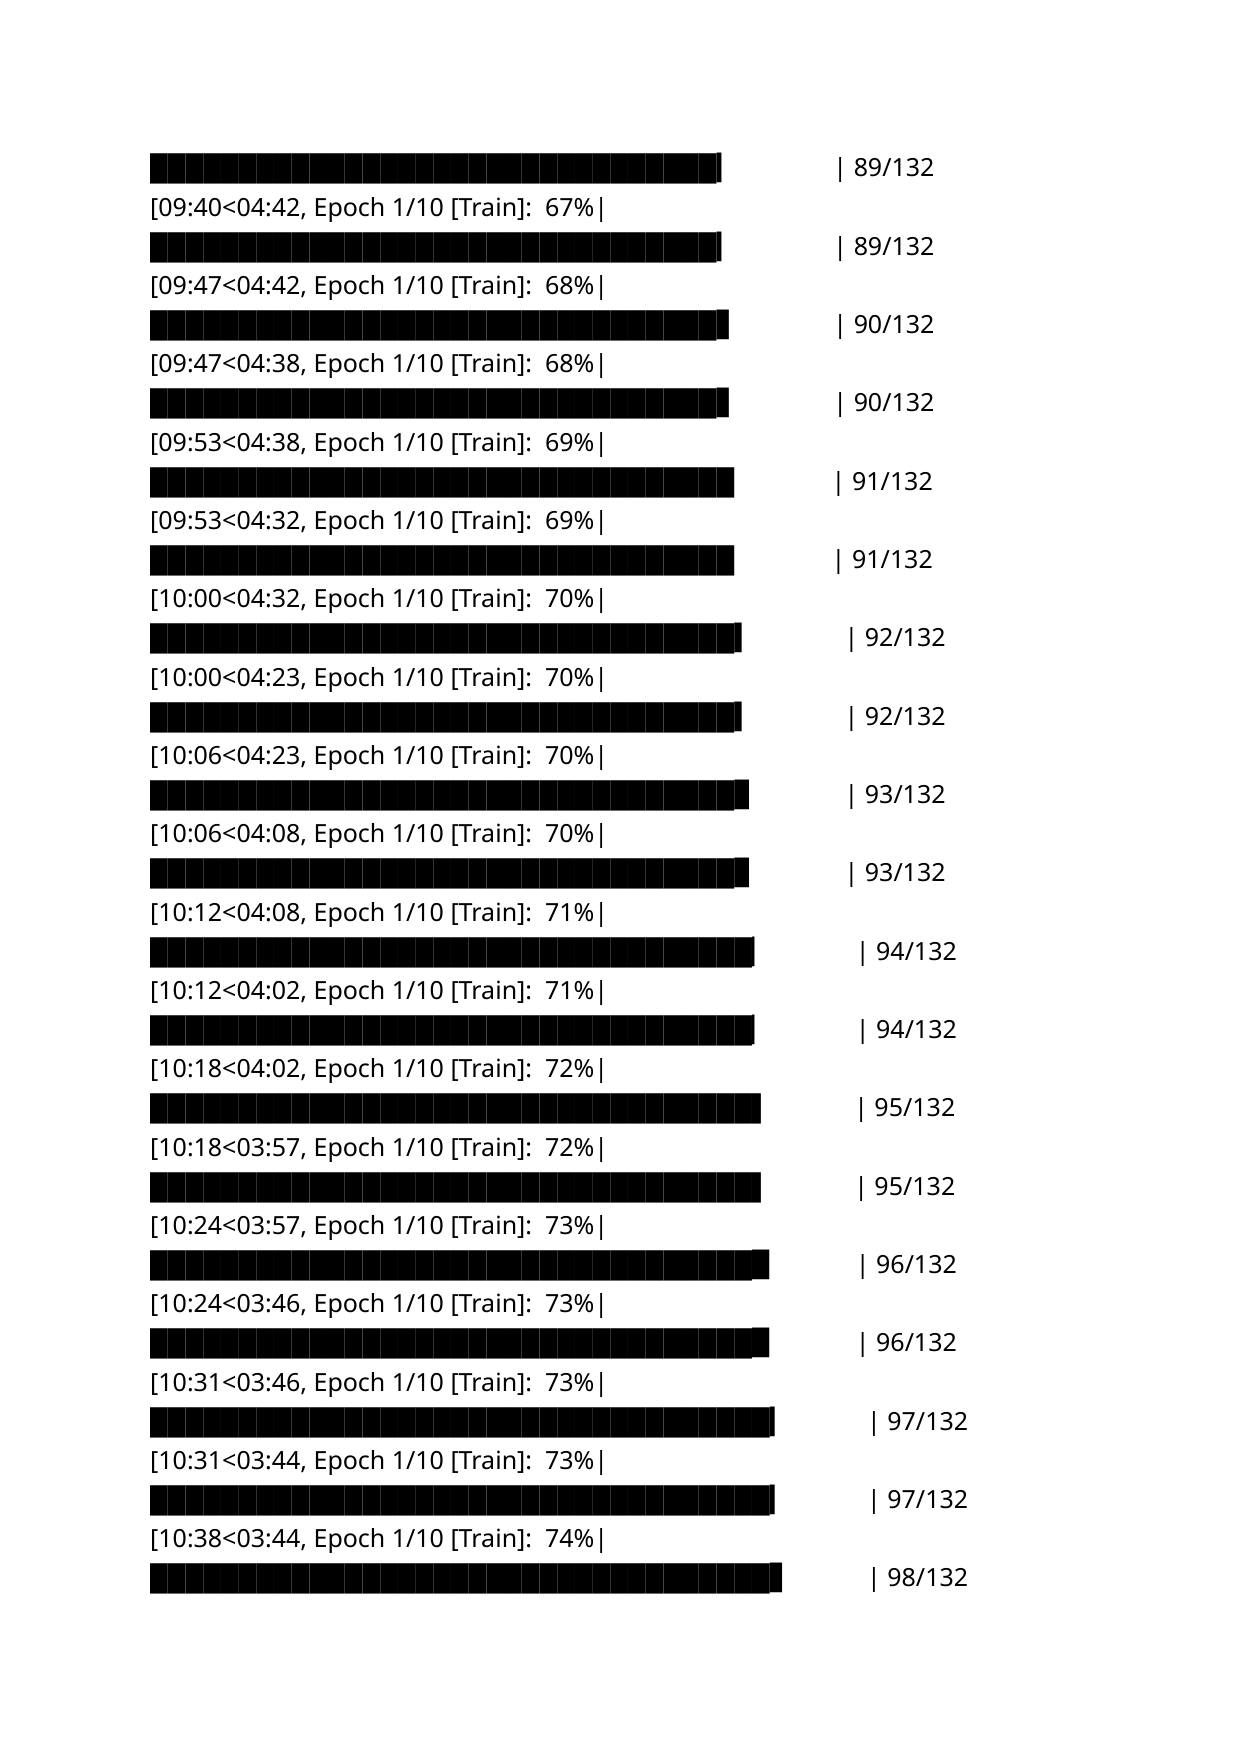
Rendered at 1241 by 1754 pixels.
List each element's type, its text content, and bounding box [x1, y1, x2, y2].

text ████████████████████████████████▎ | 89/132 [09:40<04:42, Epoch 1/10 [Train]: 67%|████████████████████████████████▎ | 89/132 [09:47<04:42, Epoch 1/10 [Train]: 68%|████████████████████████████████▋ | 90/132 [09:47<04:38, Epoch 1/10 [Train]: 68%|████████████████████████████████▋ | 90/132 [09:53<04:38, Epoch 1/10 [Train]: 69%|█████████████████████████████████ | 91/132 [09:53<04:32, Epoch 1/10 [Train]: 69%|█████████████████████████████████ | 91/132 [10:00<04:32, Epoch 1/10 [Train]: 70%|█████████████████████████████████▍ | 92/132 [10:00<04:23, Epoch 1/10 [Train]: 70%|█████████████████████████████████▍ | 92/132 [10:06<04:23, Epoch 1/10 [Train]: 70%|█████████████████████████████████▊ | 93/132 [10:06<04:08, Epoch 1/10 [Train]: 70%|█████████████████████████████████▊ | 93/132 [10:12<04:08, Epoch 1/10 [Train]: 71%|██████████████████████████████████▏ | 94/132 [10:12<04:02, Epoch 1/10 [Train]: 71%|██████████████████████████████████▏ | 94/132 [10:18<04:02, Epoch 1/10 [Train]: 72%|██████████████████████████████████▌ | 95/132 [10:18<03:57, Epoch 1/10 [Train]: 72%|██████████████████████████████████▌ | 95/132 [10:24<03:57, Epoch 1/10 [Train]: 73%|██████████████████████████████████▉ | 96/132 [10:24<03:46, Epoch 1/10 [Train]: 73%|██████████████████████████████████▉ | 96/132 [10:31<03:46, Epoch 1/10 [Train]: 73%|███████████████████████████████████▎ | 97/132 [10:31<03:44, Epoch 1/10 [Train]: 73%|███████████████████████████████████▎ | 97/132 [10:38<03:44, Epoch 1/10 [Train]: 74%|███████████████████████████████████▋ | 98/132 [150, 150, 1090, 1594]
